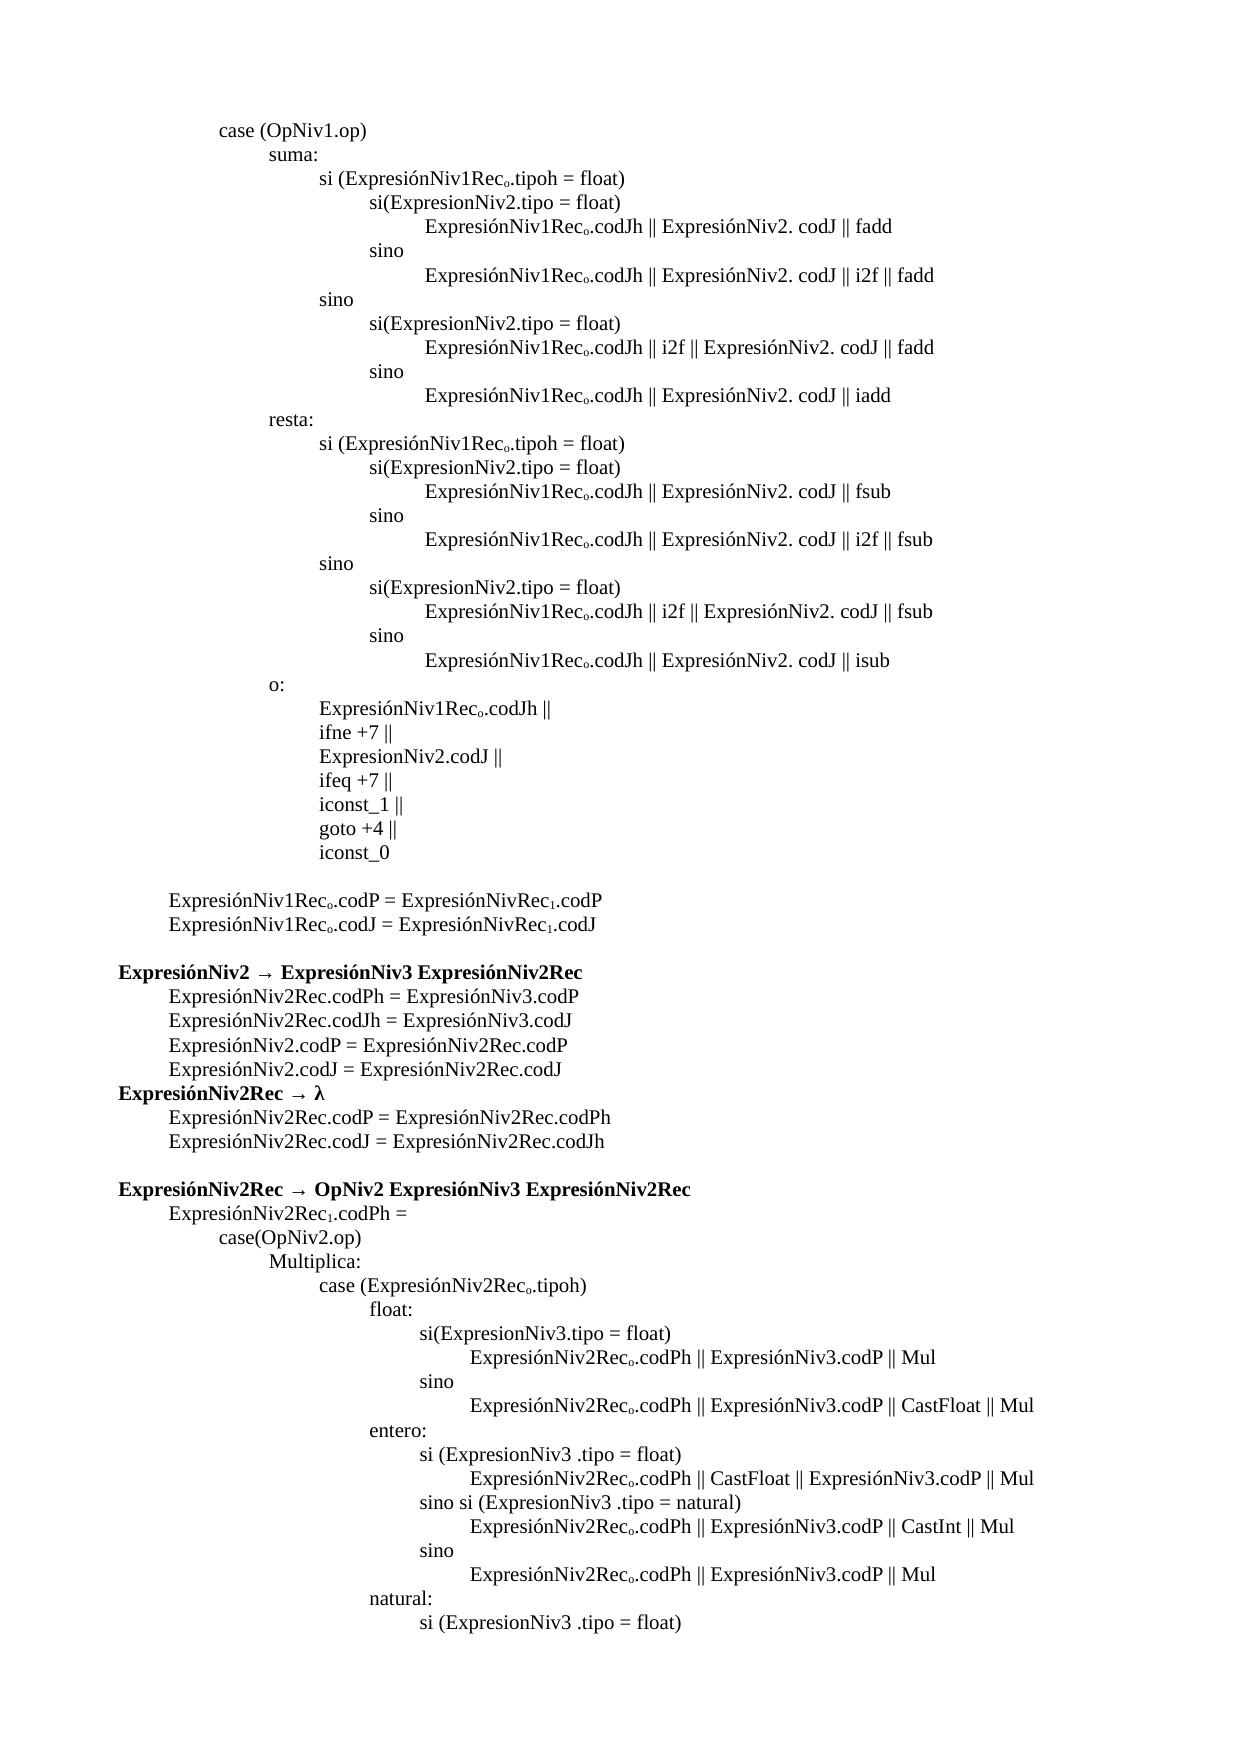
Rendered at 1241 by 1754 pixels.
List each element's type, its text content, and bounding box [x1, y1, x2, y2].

text ExpresiónNiv2Rec.codJh = ExpresiónNiv3.codJ [118, 1008, 1122, 1032]
text si(ExpresionNiv2.tipo = float) [118, 311, 1122, 335]
text ExpresiónNiv2.codJ = ExpresiónNiv2Rec.codJ [118, 1057, 1122, 1081]
text ExpresiónNiv2Rec.codJ = ExpresiónNiv2Rec.codJh [118, 1129, 1122, 1153]
text ExpresiónNiv1Reco.codJh || [118, 696, 1122, 720]
text Multiplica: [118, 1249, 1122, 1273]
text ExpresiónNiv1Reco.codJh || ExpresiónNiv2. codJ || iadd [118, 383, 1122, 407]
text si (ExpresiónNiv1Reco.tipoh = float) [118, 166, 1122, 190]
text sino [118, 623, 1122, 647]
text ExpresiónNiv2Reco.codPh || ExpresiónNiv3.codP || CastFloat || Mul [118, 1393, 1122, 1417]
text case (ExpresiónNiv2Reco.tipoh) [118, 1273, 1122, 1297]
text ExpresiónNiv1Reco.codJh || ExpresiónNiv2. codJ || i2f || fadd [118, 262, 1122, 287]
text sino [118, 287, 1122, 311]
text ExpresiónNiv1Reco.codP = ExpresiónNivRec1.codP [118, 888, 1122, 912]
text iconst_0 [118, 840, 1122, 864]
text ifeq +7 || [118, 768, 1122, 792]
text natural: [118, 1586, 1122, 1610]
text ExpresiónNiv2 → ExpresiónNiv3 ExpresiónNiv2Rec [118, 960, 1122, 984]
text iconst_1 || [118, 792, 1122, 816]
text ExpresiónNiv2Rec.codPh = ExpresiónNiv3.codP [118, 984, 1122, 1008]
text sino [118, 359, 1122, 383]
text case(OpNiv2.op) [118, 1225, 1122, 1249]
text goto +4 || [118, 816, 1122, 840]
text ExpresiónNiv2Reco.codPh || ExpresiónNiv3.codP || CastInt || Mul [118, 1514, 1122, 1538]
text ExpresiónNiv1Reco.codJh || ExpresiónNiv2. codJ || fadd [118, 214, 1122, 238]
text sino [118, 238, 1122, 262]
text ExpresiónNiv2Reco.codPh || ExpresiónNiv3.codP || Mul [118, 1562, 1122, 1586]
text ExpresiónNiv1Reco.codJh || ExpresiónNiv2. codJ || i2f || fsub [118, 527, 1122, 551]
text sino [118, 503, 1122, 527]
text o: [118, 672, 1122, 696]
text ifne +7 || [118, 720, 1122, 744]
text si (ExpresionNiv3 .tipo = float) [118, 1442, 1122, 1466]
text si(ExpresionNiv2.tipo = float) [118, 190, 1122, 214]
text ExpresiónNiv1Reco.codJ = ExpresiónNivRec1.codJ [118, 912, 1122, 936]
text suma: [118, 142, 1122, 166]
text si(ExpresionNiv3.tipo = float) [118, 1321, 1122, 1345]
text ExpresiónNiv1Reco.codJh || ExpresiónNiv2. codJ || fsub [118, 479, 1122, 503]
text float: [118, 1297, 1122, 1321]
text sino [118, 1369, 1122, 1393]
text ExpresiónNiv1Reco.codJh || ExpresiónNiv2. codJ || isub [118, 647, 1122, 672]
text ExpresiónNiv2Rec → λ [118, 1081, 1122, 1105]
text si(ExpresionNiv2.tipo = float) [118, 455, 1122, 479]
text sino si (ExpresionNiv3 .tipo = natural) [118, 1490, 1122, 1514]
text ExpresiónNiv1Reco.codJh || i2f || ExpresiónNiv2. codJ || fadd [118, 335, 1122, 359]
text case (OpNiv1.op) [118, 118, 1122, 142]
text si (ExpresiónNiv1Reco.tipoh = float) [118, 431, 1122, 455]
text ExpresiónNiv2Reco.codPh || ExpresiónNiv3.codP || Mul [118, 1345, 1122, 1369]
text si(ExpresionNiv2.tipo = float) [118, 575, 1122, 599]
text ExpresiónNiv2Reco.codPh || CastFloat || ExpresiónNiv3.codP || Mul [118, 1466, 1122, 1490]
text sino [118, 551, 1122, 575]
text sino [118, 1538, 1122, 1562]
text resta: [118, 407, 1122, 431]
text si (ExpresionNiv3 .tipo = float) [118, 1610, 1122, 1634]
text ExpresiónNiv2Rec.codP = ExpresiónNiv2Rec.codPh [118, 1105, 1122, 1129]
text ExpresiónNiv1Reco.codJh || i2f || ExpresiónNiv2. codJ || fsub [118, 599, 1122, 623]
text entero: [118, 1417, 1122, 1442]
text ExpresiónNiv2Rec → OpNiv2 ExpresiónNiv3 ExpresiónNiv2Rec [118, 1177, 1122, 1201]
text ExpresiónNiv2.codP = ExpresiónNiv2Rec.codP [118, 1032, 1122, 1057]
text ExpresionNiv2.codJ || [118, 744, 1122, 768]
text ExpresiónNiv2Rec1.codPh = [118, 1201, 1122, 1225]
